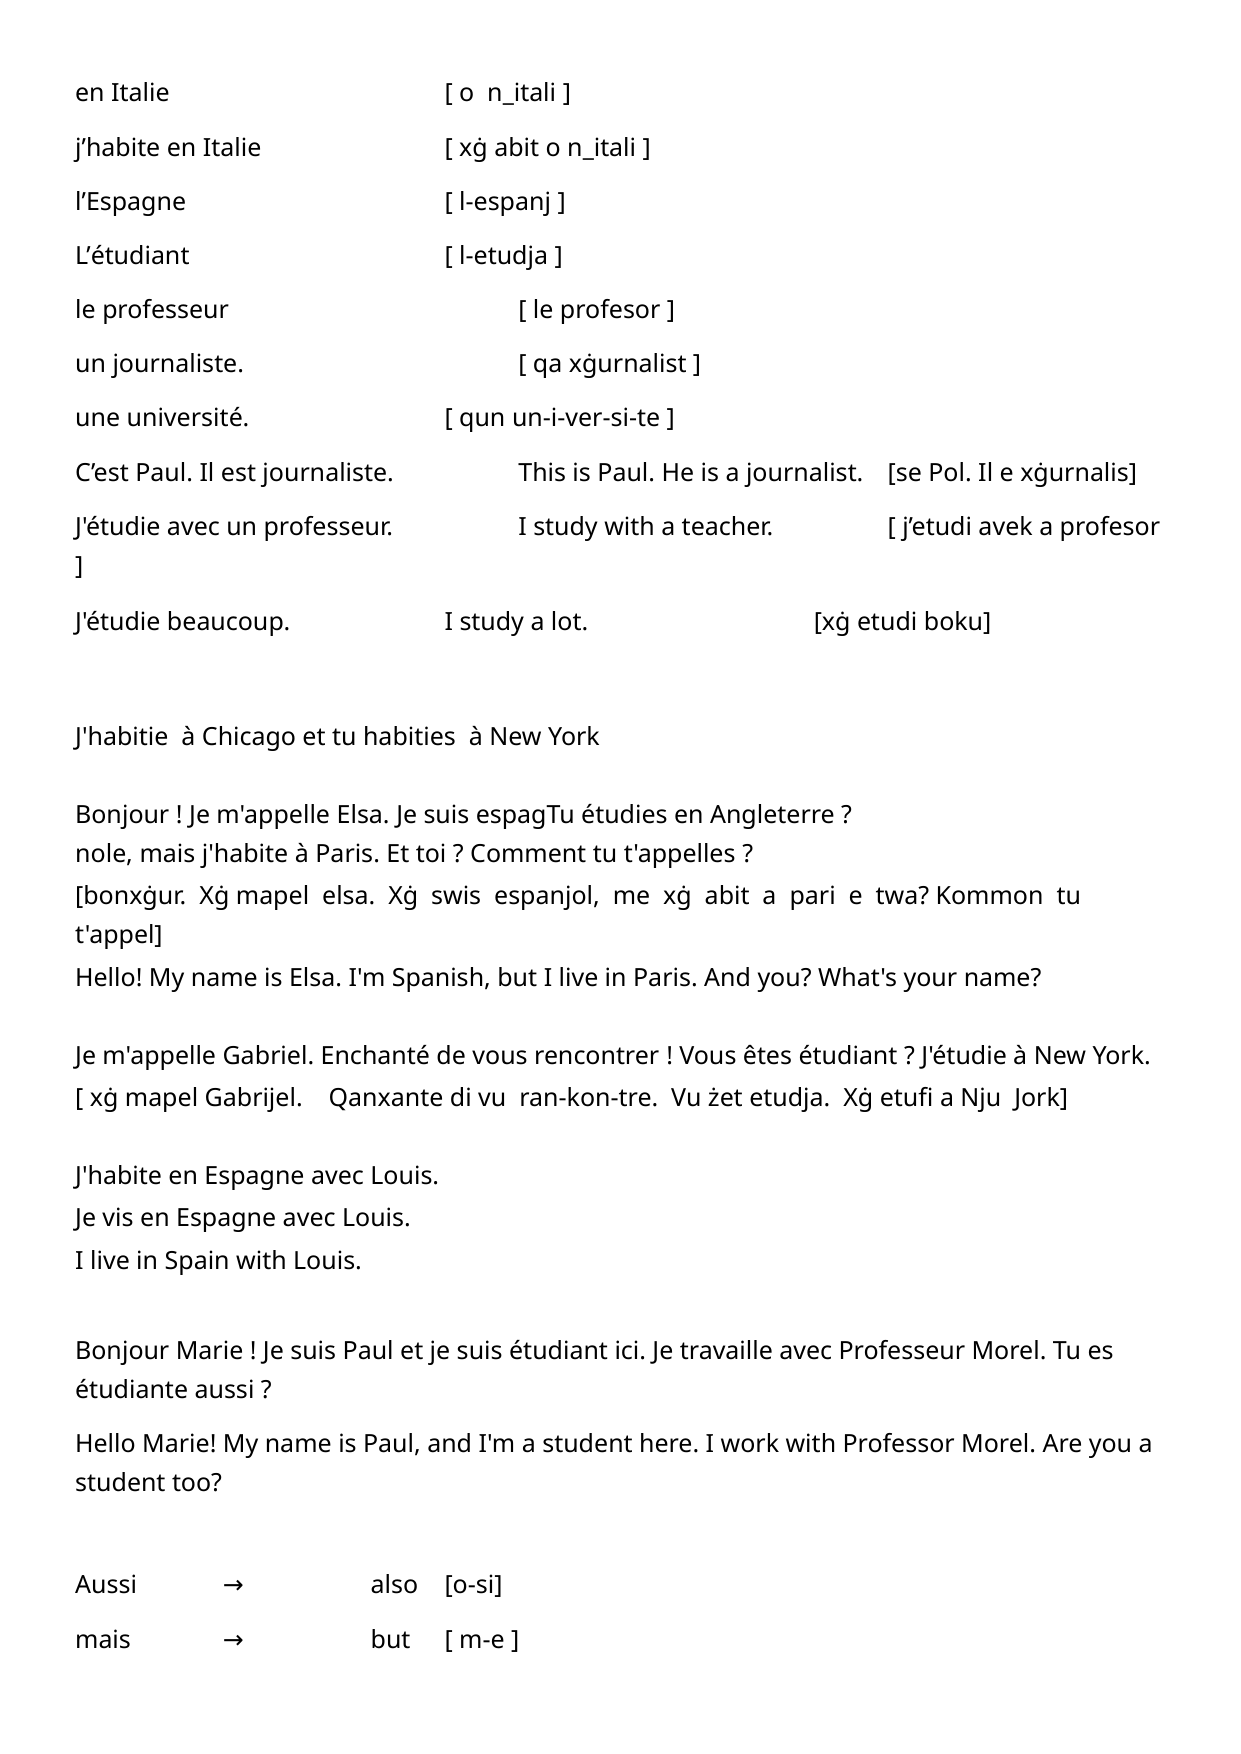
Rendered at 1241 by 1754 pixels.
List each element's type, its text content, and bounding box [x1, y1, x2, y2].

text J'étudie avec un professeur. I study with a teacher. [ j’etudi avek a profesor ] [75, 508, 1165, 582]
text mais → but [ m-e ] [75, 1621, 1165, 1655]
text une université. [ qun un-i-ver-si-te ] [75, 400, 1165, 434]
text J'habitie à Chicago et tu habities à New York [75, 718, 1165, 752]
text [ xġ mapel Gabrijel. Qanxante di vu ran-kon-tre. Vu żet etudja. Xġ etufi a Nju Jork] [75, 1080, 1165, 1114]
text en Italie [ o n_itali ] [75, 75, 1165, 109]
text Bonjour ! Je m'appelle Elsa. Je suis espagTu étudies en Angleterre ?nole, mais j'habite à Paris. Et toi ? Comment tu t'appelles ? [75, 797, 1165, 870]
text Hello! My name is Elsa. I'm Spanish, but I live in Paris. And you? What's your name? [75, 959, 1165, 993]
text J'habite en Espagne avec Louis. [75, 1158, 1165, 1192]
text Je vis en Espagne avec Louis. [75, 1200, 1165, 1234]
text I live in Spain with Louis. [75, 1242, 1165, 1276]
text Aussi → also [o-si] [75, 1567, 1165, 1601]
text Hello Marie! My name is Paul, and I'm a student here. I work with Professor Morel. Are you a student too? [75, 1426, 1165, 1499]
text L’étudiant [ l-etudja ] [75, 237, 1165, 272]
text l’Espagne [ l-espanj ] [75, 183, 1165, 217]
text [bonxġur. Xġ mapel elsa. Xġ swis espanjol, me xġ abit a pari e twa? Kommon tu t'appel] [75, 878, 1165, 951]
text le professeur [ le profesor ] [75, 292, 1165, 326]
text J'étudie beaucoup. I study a lot. [xġ etudi boku] [75, 602, 1165, 638]
text un journaliste. [ qa xġurnalist ] [75, 346, 1165, 380]
text Je m'appelle Gabriel. Enchanté de vous rencontrer ! Vous êtes étudiant ? J'étudie à New York. [75, 1037, 1165, 1072]
text Bonjour Marie ! Je suis Paul et je suis étudiant ici. Je travaille avec Professeur Morel. Tu es étudiante aussi ? [75, 1332, 1165, 1406]
text C’est Paul. Il est journaliste. This is Paul. He is a journalist. [se Pol. Il e xġurnalis] [75, 454, 1165, 488]
text j’habite en Italie [ xġ abit o n_itali ] [75, 129, 1165, 163]
